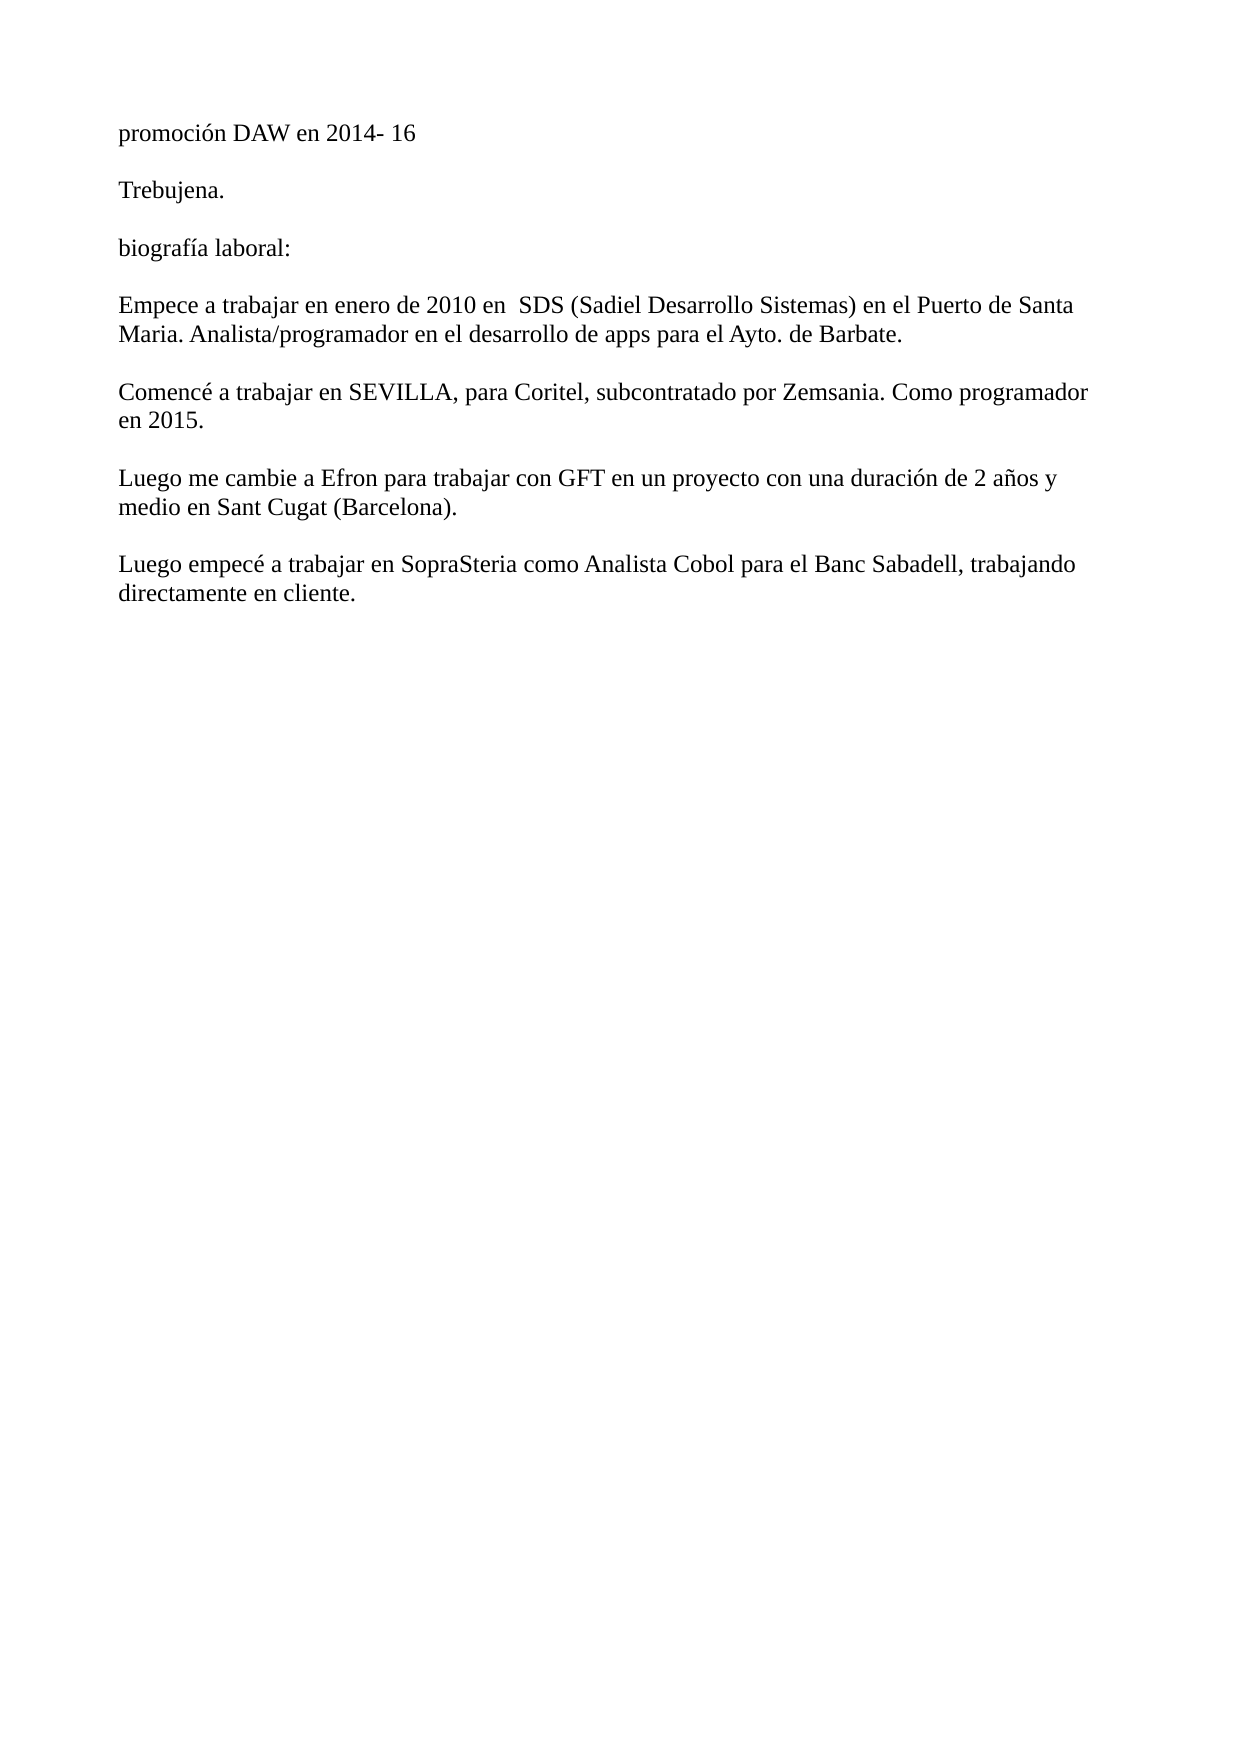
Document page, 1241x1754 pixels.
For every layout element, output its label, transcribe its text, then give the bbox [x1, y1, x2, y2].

text Luego empecé a trabajar en SopraSteria como Analista Cobol para el Banc Sabadell, trabajando directamente en cliente. [118, 549, 1122, 607]
text promoción DAW en 2014- 16 [118, 118, 1122, 147]
text Luego me cambie a Efron para trabajar con GFT en un proyecto con una duración de 2 años y medio en Sant Cugat (Barcelona). [118, 463, 1122, 521]
text Comencé a trabajar en SEVILLA, para Coritel, subcontratado por Zemsania. Como programador en 2015. [118, 377, 1122, 434]
text biografía laboral: [118, 233, 1122, 262]
text Empece a trabajar en enero de 2010 en SDS (Sadiel Desarrollo Sistemas) en el Puerto de Santa Maria. Analista/programador en el desarrollo de apps para el Ayto. de Barbate. [118, 291, 1122, 348]
text Trebujena. [118, 176, 1122, 204]
